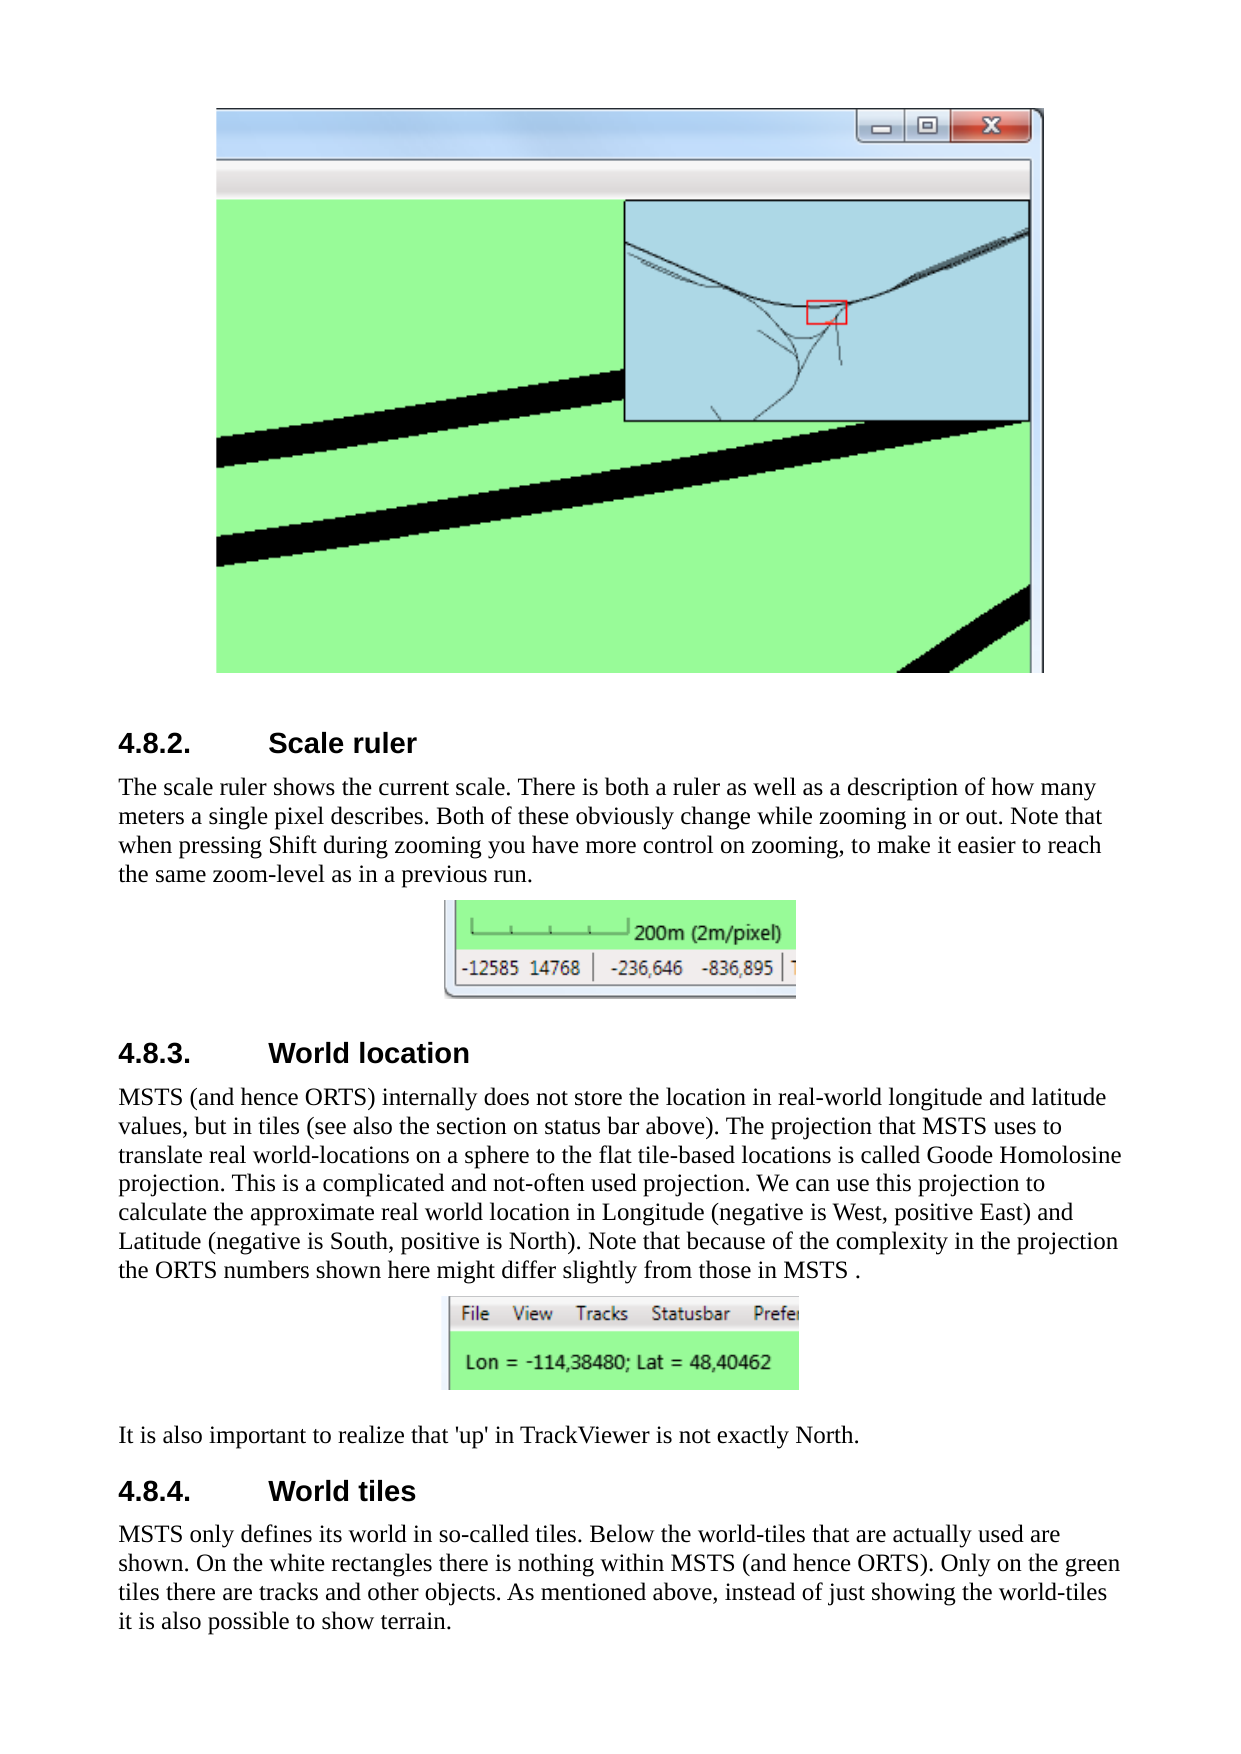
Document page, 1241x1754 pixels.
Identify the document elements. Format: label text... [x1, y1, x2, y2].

text The scale ruler shows the current scale. There is both a ruler as well as a description of how many meters a single pixel describes. Both of these obviously change while zooming in or out. Note that when pressing Shift during zooming you have more control on zooming, to make it easier to reach the same zoom-level as in a previous run. [118, 772, 1122, 887]
picture [444, 900, 796, 999]
picture [441, 1296, 799, 1390]
picture [216, 108, 1044, 673]
text MSTS only defines its world in so-called tiles. Below the world-tiles that are actually used are shown. On the white rectangles there is nothing within MSTS (and hence ORTS). Only on the green tiles there are tracks and other objects. As mentioned above, instead of just showing the world-tiles it is also possible to show terrain. [118, 1519, 1122, 1634]
text MSTS (and hence ORTS) internally does not store the location in real-world longitude and latitude values, but in tiles (see also the section on status bar above). The projection that MSTS uses to translate real world-locations on a sphere to the flat tile-based locations is called Goode Homolosine projection. This is a complicated and not-often used projection. We can use this projection to calculate the approximate real world location in Longitude (negative is West, positive East) and Latitude (negative is South, positive is North). Note that because of the complexity in the projection the ORTS numbers shown here might differ slightly from those in MSTS . [118, 1082, 1122, 1283]
text It is also important to realize that 'up' in TrackViewer is not exactly North. [118, 1420, 1122, 1448]
subtitle Scale ruler [118, 726, 1122, 760]
subtitle World tiles [118, 1473, 1122, 1507]
subtitle World location [118, 1036, 1122, 1070]
